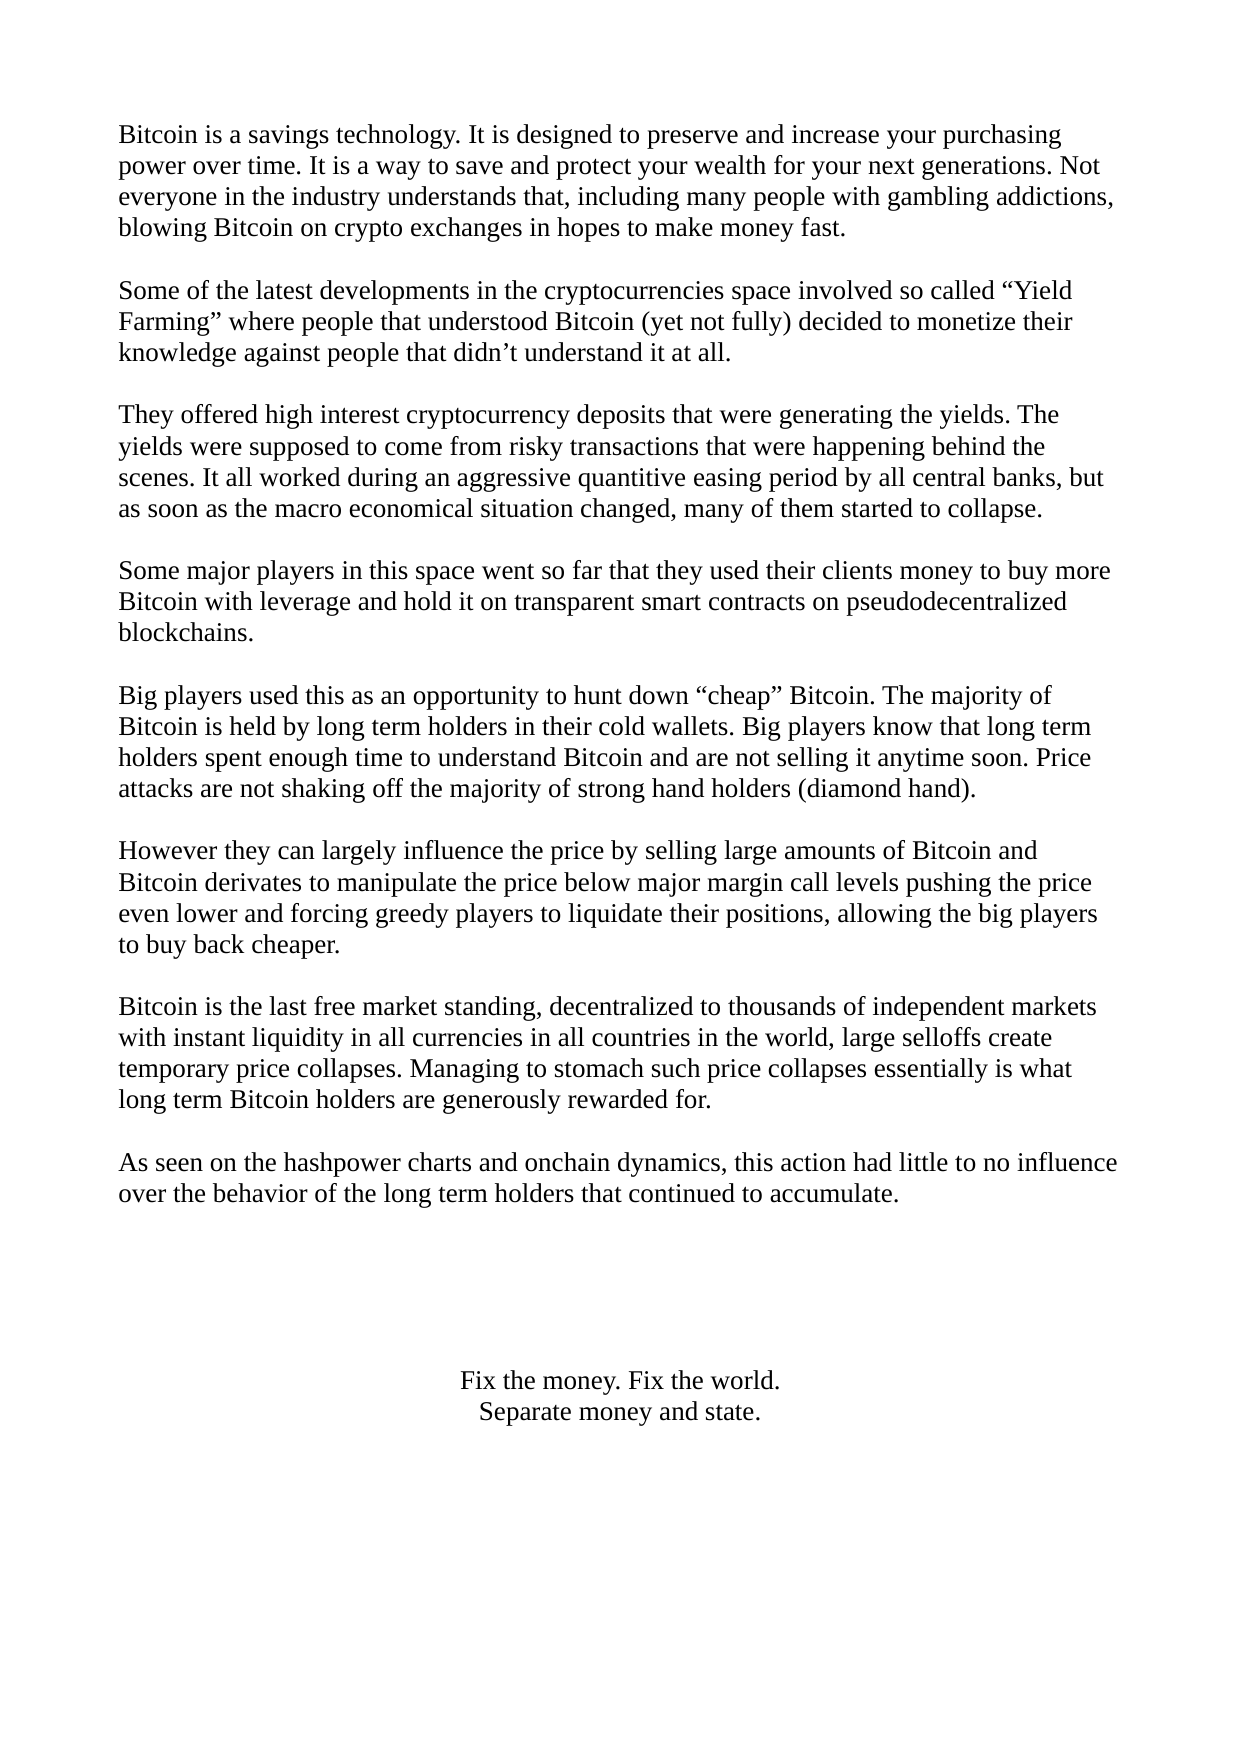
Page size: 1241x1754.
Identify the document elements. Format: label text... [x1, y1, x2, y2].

text Some major players in this space went so far that they used their clients money to buy more Bitcoin with leverage and hold it on transparent smart contracts on pseudodecentralized blockchains. [118, 554, 1122, 648]
text Separate money and state. [118, 1395, 1122, 1426]
text Some of the latest developments in the cryptocurrencies space involved so called “Yield Farming” where people that understood Bitcoin (yet not fully) decided to monetize their knowledge against people that didn’t understand it at all. [118, 274, 1122, 367]
text Bitcoin is the last free market standing, decentralized to thousands of independent markets with instant liquidity in all currencies in all countries in the world, large selloffs create temporary price collapses. Managing to stomach such price collapses essentially is what long term Bitcoin holders are generously rewarded for. [118, 990, 1122, 1115]
text Bitcoin is a savings technology. It is designed to preserve and increase your purchasing power over time. It is a way to save and protect your wealth for your next generations. Not everyone in the industry understands that, including many people with gambling addictions, blowing Bitcoin on crypto exchanges in hopes to make money fast. [118, 118, 1122, 243]
text As seen on the hashpower charts and onchain dynamics, this action had little to no influence over the behavior of the long term holders that continued to accumulate. [118, 1146, 1122, 1208]
text They offered high interest cryptocurrency deposits that were generating the yields. The yields were supposed to come from risky transactions that were happening behind the scenes. It all worked during an aggressive quantitive easing period by all central banks, but as soon as the macro economical situation changed, many of them started to collapse. [118, 398, 1122, 523]
text However they can largely influence the price by selling large amounts of Bitcoin and Bitcoin derivates to manipulate the price below major margin call levels pushing the price even lower and forcing greedy players to liquidate their positions, allowing the big players to buy back cheaper. [118, 834, 1122, 959]
text Fix the money. Fix the world. [118, 1364, 1122, 1395]
text Big players used this as an opportunity to hunt down “cheap” Bitcoin. The majority of Bitcoin is held by long term holders in their cold wallets. Big players know that long term holders spent enough time to understand Bitcoin and are not selling it anytime soon. Price attacks are not shaking off the majority of strong hand holders (diamond hand). [118, 679, 1122, 803]
